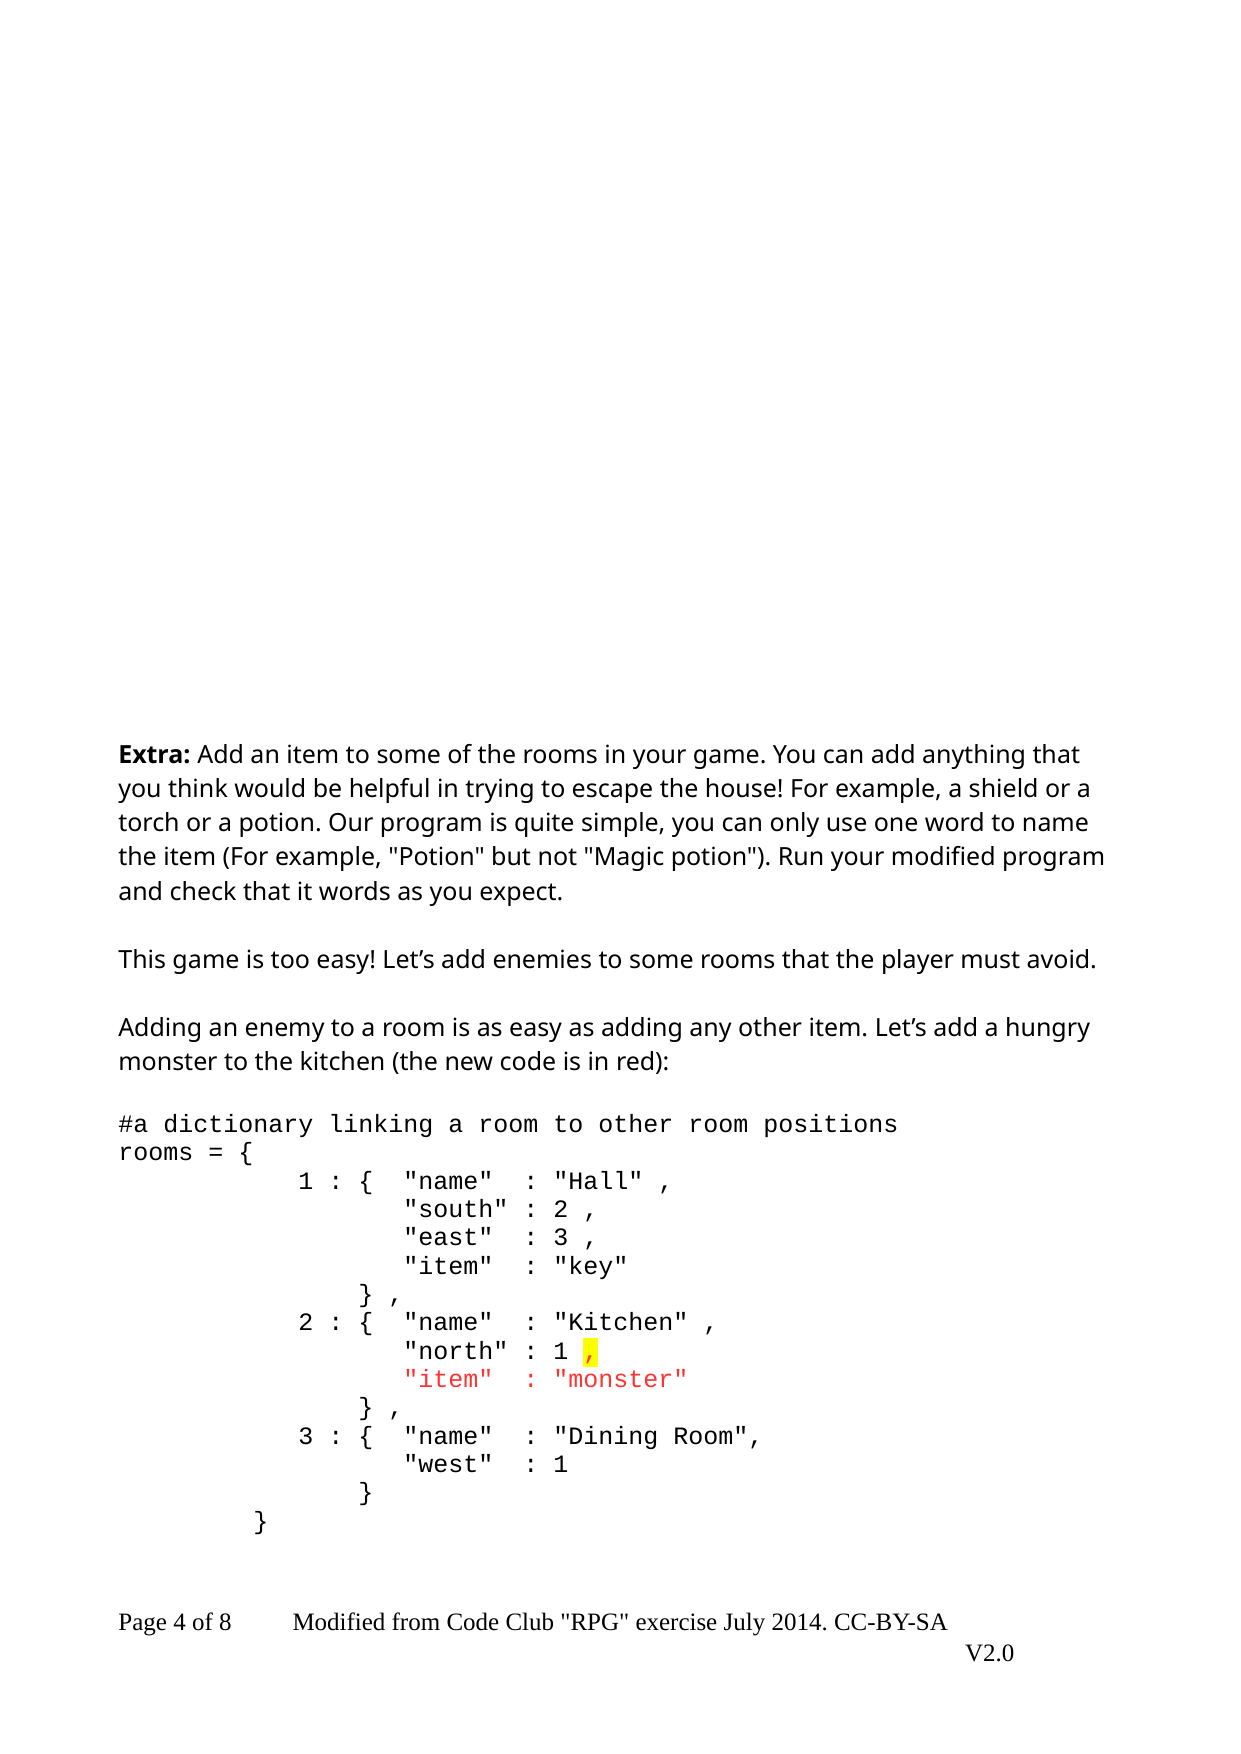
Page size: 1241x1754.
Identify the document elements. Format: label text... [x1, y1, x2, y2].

text "item" : "monster" [118, 1367, 1122, 1395]
text "south" : 2 , [118, 1197, 1122, 1225]
text "east" : 3 , [118, 1225, 1122, 1253]
text } , [118, 1395, 1122, 1423]
text 1 : { "name" : "Hall" , [118, 1168, 1122, 1197]
text 3 : { "name" : "Dining Room", [118, 1423, 1122, 1452]
text rooms = { [118, 1140, 1122, 1168]
text } [118, 1480, 1122, 1508]
text Extra: Add an item to some of the rooms in your game. You can add anything that you think would be helpful in trying to escape the house! For example, a shield or a torch or a potion. Our program is quite simple, you can only use one word to name the item (For example, "Potion" but not "Magic potion"). Run your modified program and check that it words as you expect. [118, 737, 1122, 907]
text Adding an enemy to a room is as easy as adding any other item. Let’s add a hungry monster to the kitchen (the new code is in red): [118, 1009, 1122, 1077]
text "west" : 1 [118, 1452, 1122, 1480]
text "item" : "key" [118, 1253, 1122, 1282]
text } [118, 1508, 1122, 1537]
text 2 : { "name" : "Kitchen" , [118, 1310, 1122, 1338]
text } , [118, 1282, 1122, 1310]
text #a dictionary linking a room to other room positions [118, 1112, 1122, 1140]
text This game is too easy! Let’s add enemies to some rooms that the player must avoid. [118, 941, 1122, 975]
text "north" : 1 , [118, 1338, 1122, 1367]
